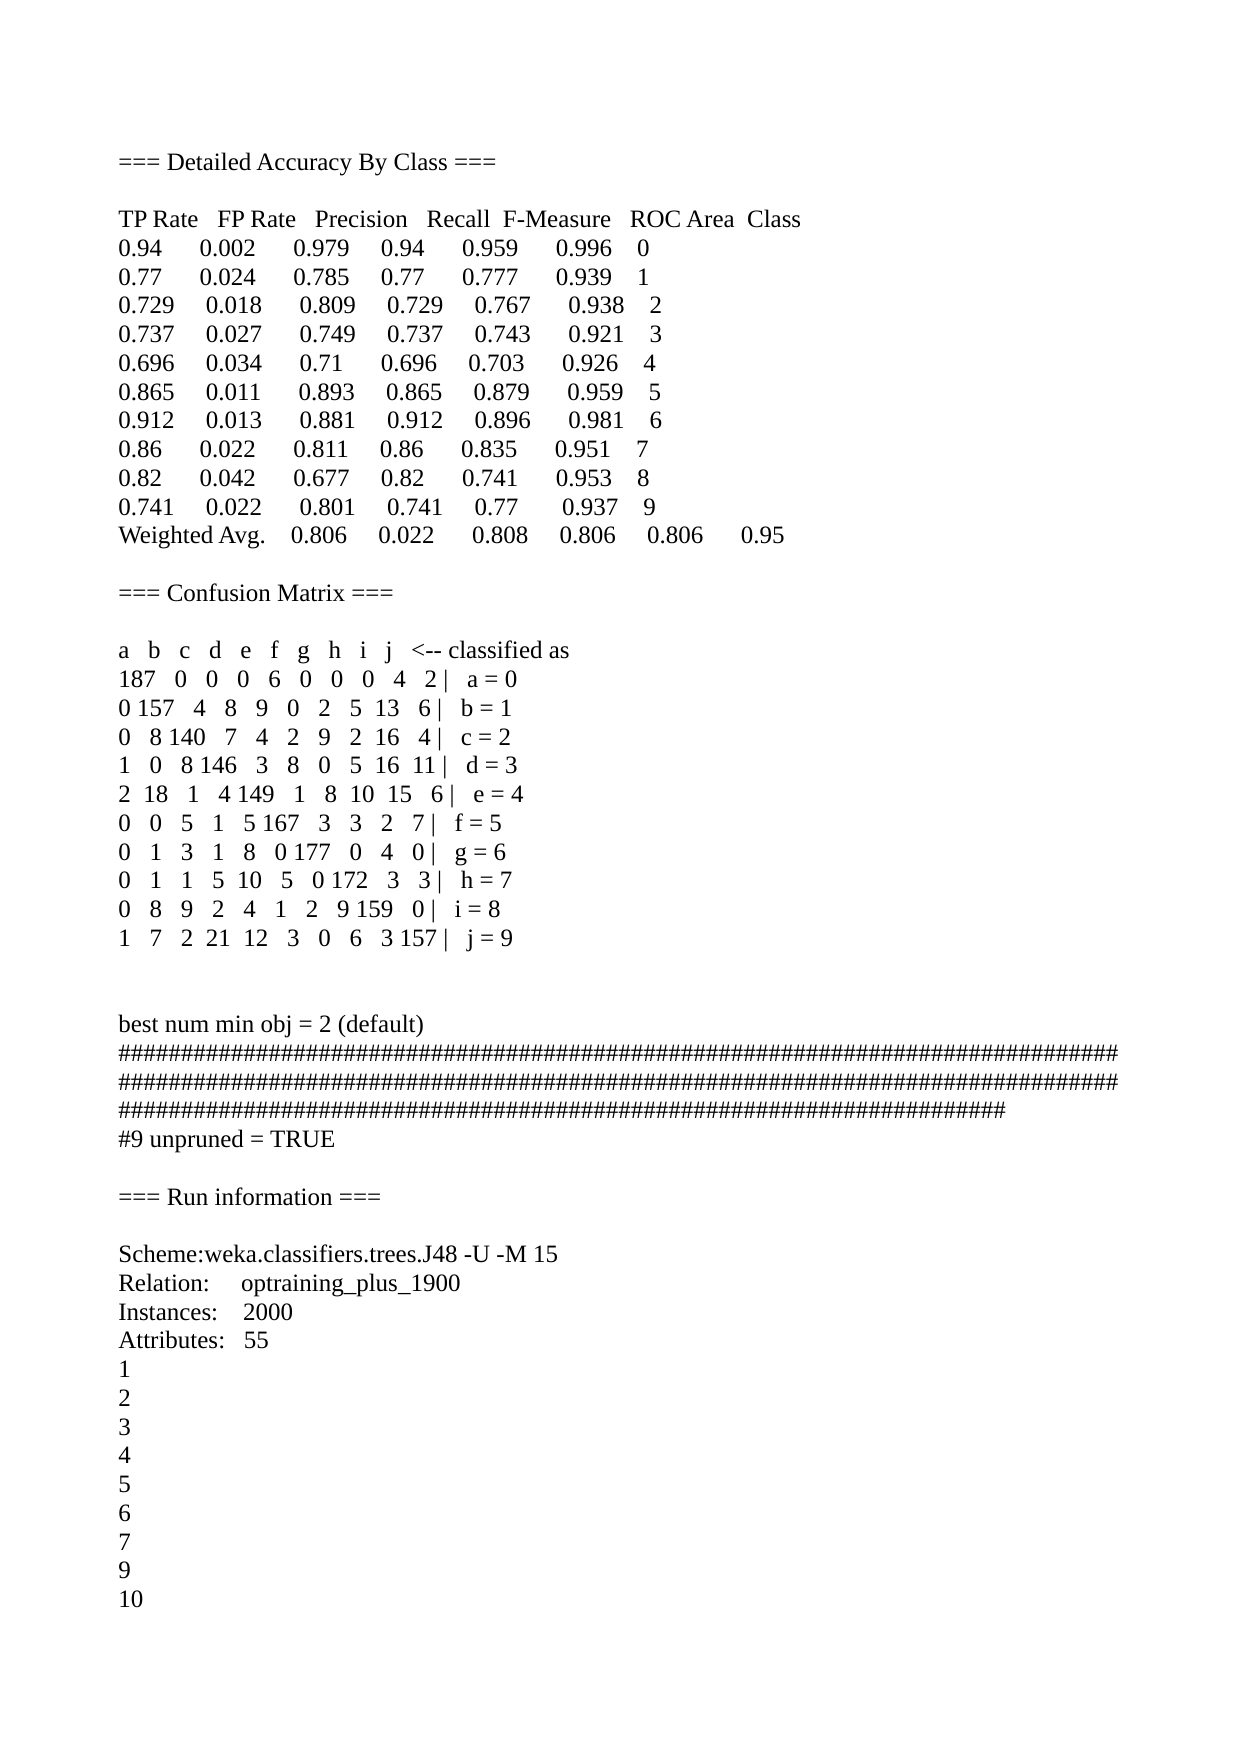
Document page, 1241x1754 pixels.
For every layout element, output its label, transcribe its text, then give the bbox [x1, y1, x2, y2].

text 5 [118, 1469, 1122, 1498]
text 0 1 3 1 8 0 177 0 4 0 | g = 6 [118, 837, 1122, 866]
text 4 [118, 1441, 1122, 1469]
text Instances: 2000 [118, 1297, 1122, 1326]
text 0.77 0.024 0.785 0.77 0.777 0.939 1 [118, 262, 1122, 291]
text 0.737 0.027 0.749 0.737 0.743 0.921 3 [118, 319, 1122, 348]
text 0.86 0.022 0.811 0.86 0.835 0.951 7 [118, 434, 1122, 463]
text 1 7 2 21 12 3 0 6 3 157 | j = 9 [118, 923, 1122, 952]
text TP Rate FP Rate Precision Recall F-Measure ROC Area Class [118, 204, 1122, 233]
text #9 unpruned = TRUE [118, 1124, 1122, 1153]
text 0 8 140 7 4 2 9 2 16 4 | c = 2 [118, 722, 1122, 751]
text 0 0 5 1 5 167 3 3 2 7 | f = 5 [118, 808, 1122, 837]
text 0.912 0.013 0.881 0.912 0.896 0.981 6 [118, 406, 1122, 434]
text 0.729 0.018 0.809 0.729 0.767 0.938 2 [118, 291, 1122, 319]
text 0.82 0.042 0.677 0.82 0.741 0.953 8 [118, 463, 1122, 492]
text Weighted Avg. 0.806 0.022 0.808 0.806 0.806 0.95 [118, 521, 1122, 549]
text 9 [118, 1556, 1122, 1584]
text 0 1 1 5 10 5 0 172 3 3 | h = 7 [118, 866, 1122, 894]
text === Confusion Matrix === [118, 578, 1122, 607]
text 1 [118, 1354, 1122, 1383]
text 7 [118, 1527, 1122, 1556]
text 0.741 0.022 0.801 0.741 0.77 0.937 9 [118, 492, 1122, 521]
text ####################################################################################################################################################################################################################################### [118, 1038, 1122, 1124]
text 0 157 4 8 9 0 2 5 13 6 | b = 1 [118, 693, 1122, 722]
text 6 [118, 1498, 1122, 1527]
text Attributes: 55 [118, 1326, 1122, 1354]
text 187 0 0 0 6 0 0 0 4 2 | a = 0 [118, 664, 1122, 693]
text a b c d e f g h i j <-- classified as [118, 636, 1122, 664]
text Scheme:weka.classifiers.trees.J48 -U -M 15 [118, 1239, 1122, 1268]
text 0 8 9 2 4 1 2 9 159 0 | i = 8 [118, 894, 1122, 923]
text === Run information === [118, 1182, 1122, 1211]
text 0.696 0.034 0.71 0.696 0.703 0.926 4 [118, 348, 1122, 377]
text 1 0 8 146 3 8 0 5 16 11 | d = 3 [118, 751, 1122, 779]
text 3 [118, 1412, 1122, 1441]
text === Detailed Accuracy By Class === [118, 147, 1122, 176]
text 2 [118, 1383, 1122, 1412]
text Relation: optraining_plus_1900 [118, 1268, 1122, 1297]
text 0.865 0.011 0.893 0.865 0.879 0.959 5 [118, 377, 1122, 406]
text 2 18 1 4 149 1 8 10 15 6 | e = 4 [118, 779, 1122, 808]
text 10 [118, 1584, 1122, 1613]
text 0.94 0.002 0.979 0.94 0.959 0.996 0 [118, 233, 1122, 262]
text best num min obj = 2 (default) [118, 1009, 1122, 1038]
